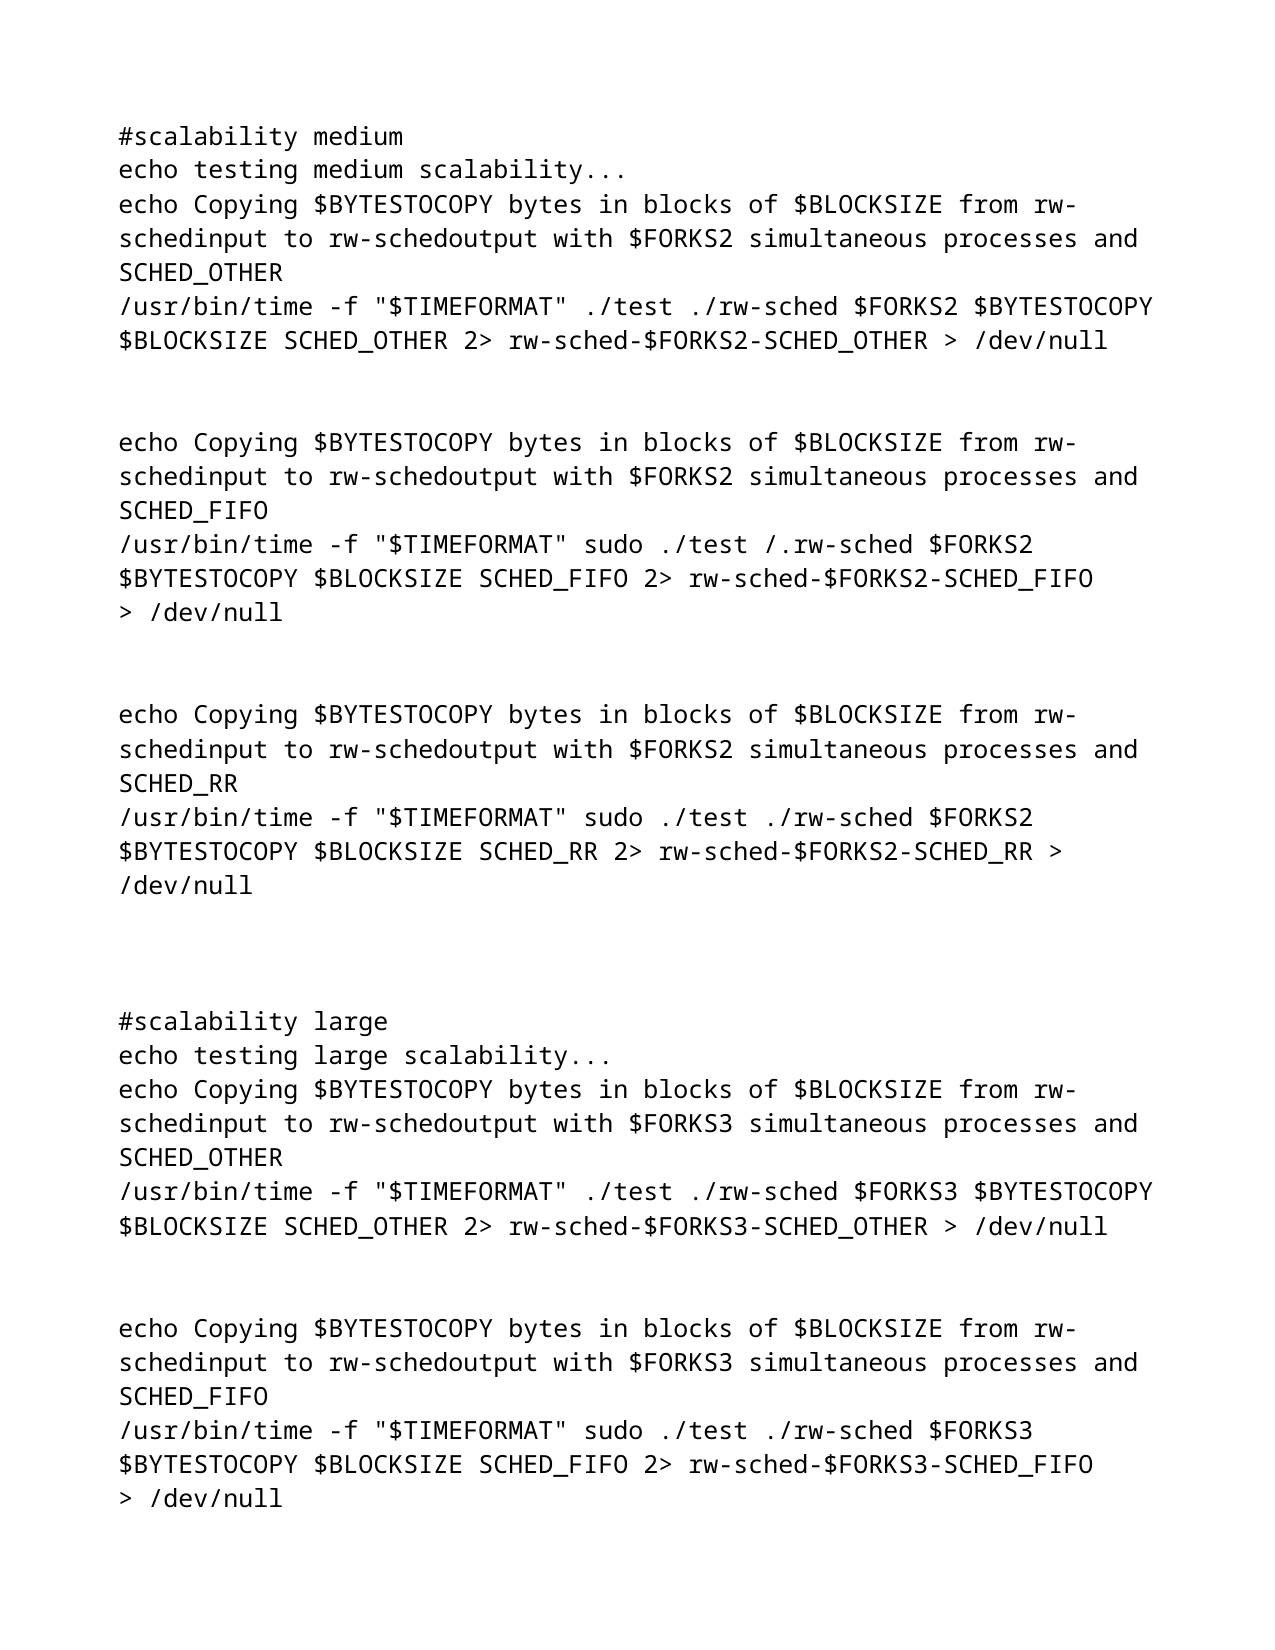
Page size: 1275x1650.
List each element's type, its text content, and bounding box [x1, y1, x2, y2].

text echo Copying $BYTESTOCOPY bytes in blocks of $BLOCKSIZE from rw-schedinput to rw-schedoutput with $FORKS2 simultaneous processes and SCHED_OTHER [118, 186, 1157, 288]
text /usr/bin/time -f "$TIMEFORMAT" ./test ./rw-sched $FORKS2 $BYTESTOCOPY $BLOCKSIZE SCHED_OTHER 2> rw-sched-$FORKS2-SCHED_OTHER > /dev/null [118, 288, 1157, 357]
text echo Copying $BYTESTOCOPY bytes in blocks of $BLOCKSIZE from rw-schedinput to rw-schedoutput with $FORKS2 simultaneous processes and SCHED_RR [118, 697, 1157, 799]
text /usr/bin/time -f "$TIMEFORMAT" ./test ./rw-sched $FORKS3 $BYTESTOCOPY $BLOCKSIZE SCHED_OTHER 2> rw-sched-$FORKS3-SCHED_OTHER > /dev/null [118, 1174, 1157, 1242]
text echo testing large scalability... [118, 1038, 1157, 1072]
text echo Copying $BYTESTOCOPY bytes in blocks of $BLOCKSIZE from rw-schedinput to rw-schedoutput with $FORKS3 simultaneous processes and SCHED_FIFO [118, 1310, 1157, 1412]
text /usr/bin/time -f "$TIMEFORMAT" sudo ./test ./rw-sched $FORKS3 $BYTESTOCOPY $BLOCKSIZE SCHED_FIFO 2> rw-sched-$FORKS3-SCHED_FIFO > /dev/null [118, 1412, 1157, 1515]
text #scalability medium [118, 118, 1157, 152]
text /usr/bin/time -f "$TIMEFORMAT" sudo ./test ./rw-sched $FORKS2 $BYTESTOCOPY $BLOCKSIZE SCHED_RR 2> rw-sched-$FORKS2-SCHED_RR > /dev/null [118, 799, 1157, 902]
text echo Copying $BYTESTOCOPY bytes in blocks of $BLOCKSIZE from rw-schedinput to rw-schedoutput with $FORKS2 simultaneous processes and SCHED_FIFO [118, 425, 1157, 527]
text #scalability large [118, 1004, 1157, 1038]
text echo Copying $BYTESTOCOPY bytes in blocks of $BLOCKSIZE from rw-schedinput to rw-schedoutput with $FORKS3 simultaneous processes and SCHED_OTHER [118, 1072, 1157, 1174]
text echo testing medium scalability... [118, 152, 1157, 186]
text /usr/bin/time -f "$TIMEFORMAT" sudo ./test /.rw-sched $FORKS2 $BYTESTOCOPY $BLOCKSIZE SCHED_FIFO 2> rw-sched-$FORKS2-SCHED_FIFO > /dev/null [118, 527, 1157, 629]
